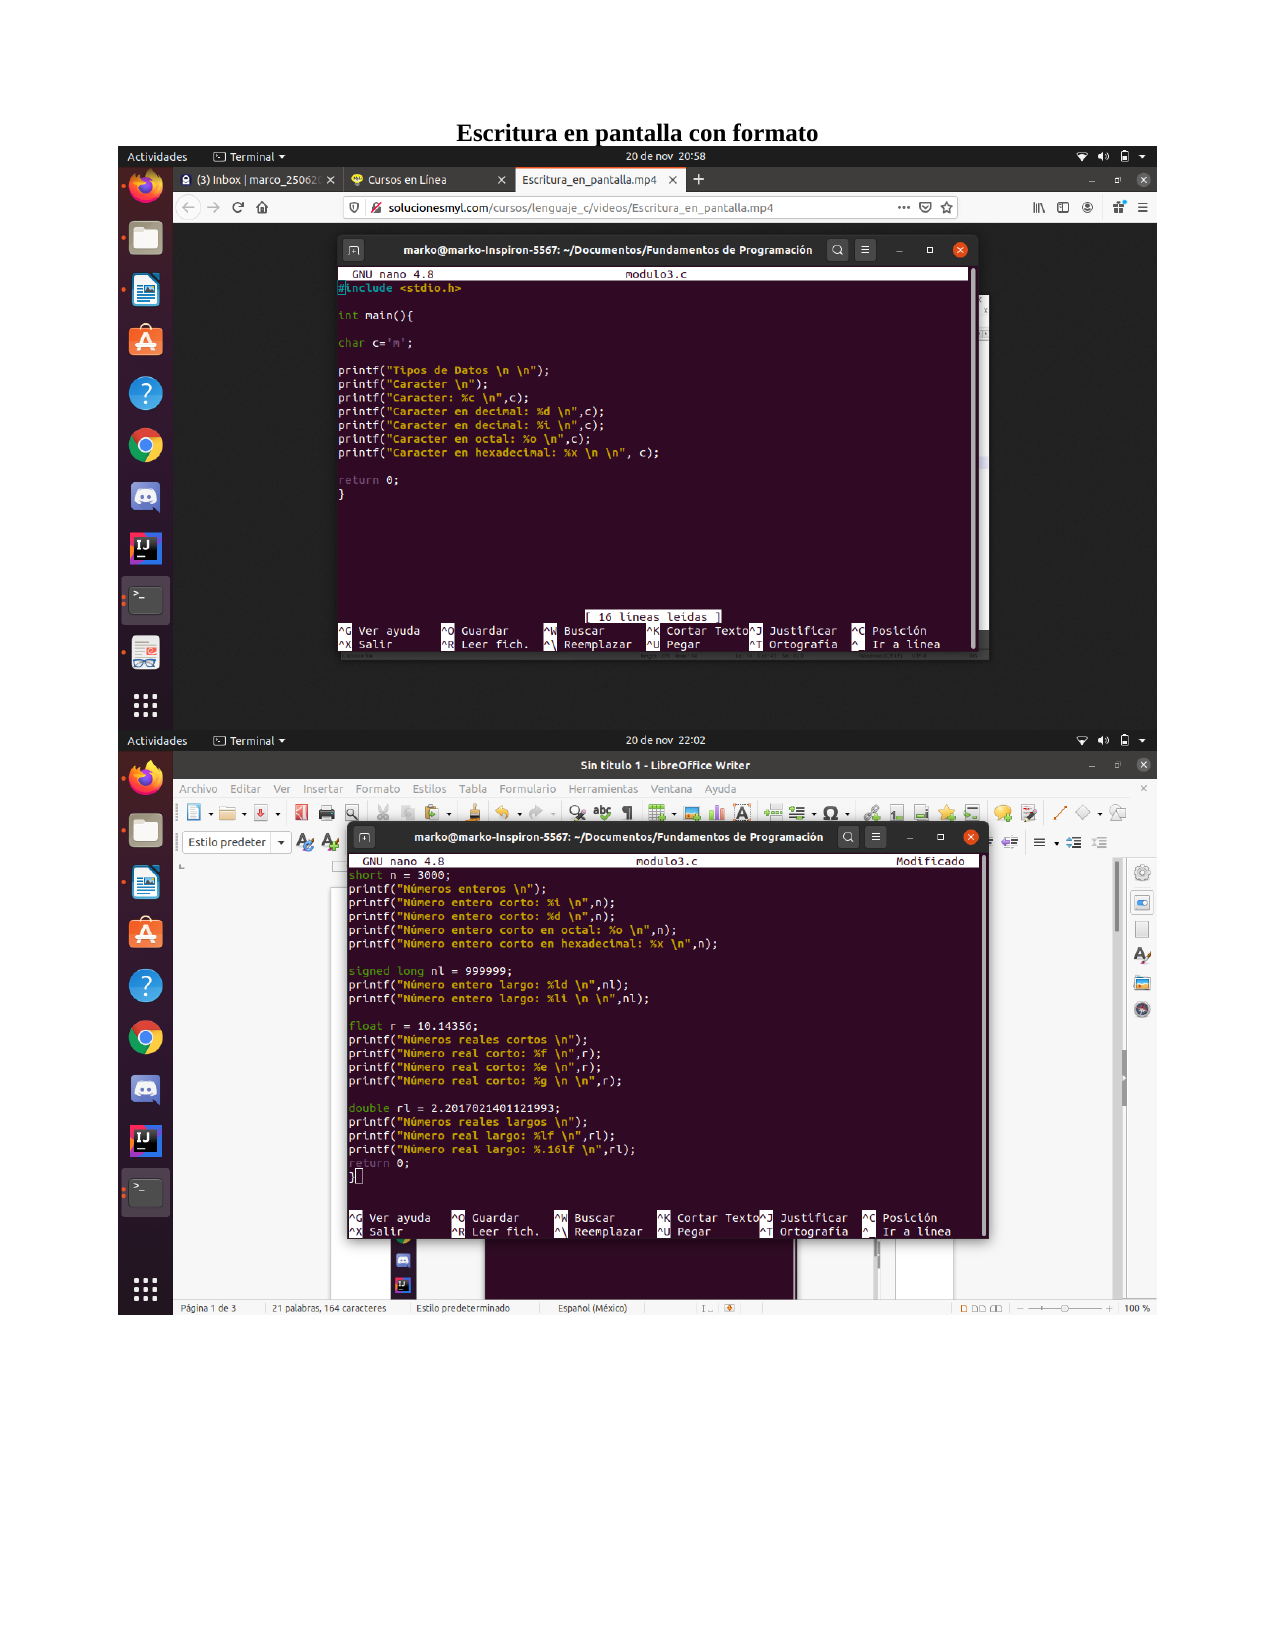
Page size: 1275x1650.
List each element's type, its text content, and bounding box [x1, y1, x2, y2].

text Escritura en pantalla con formato [118, 118, 1157, 146]
picture [118, 146, 1157, 1315]
